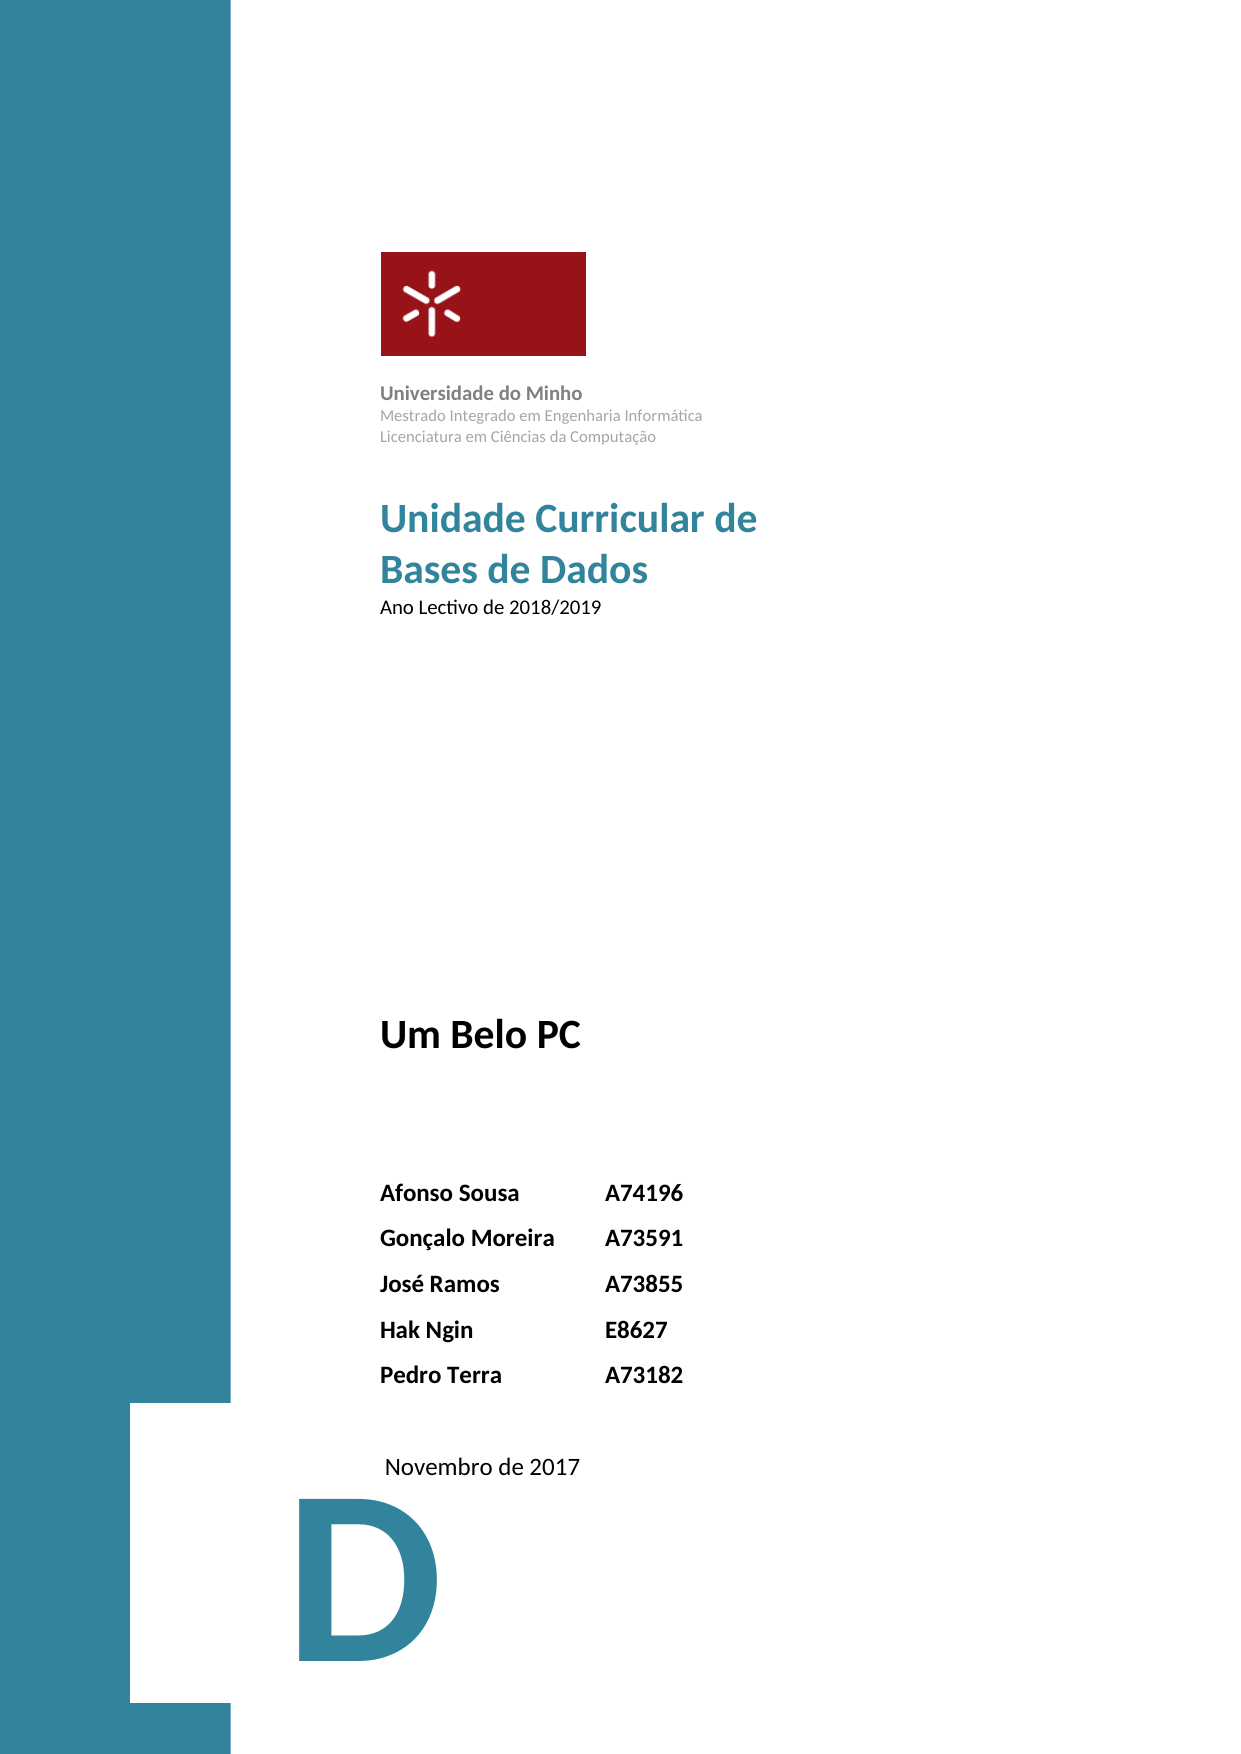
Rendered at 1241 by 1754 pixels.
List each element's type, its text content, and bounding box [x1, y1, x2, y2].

picture [380, 252, 586, 356]
text Pedro Terra A73182 [380, 1360, 893, 1390]
text Bases de Dados [380, 543, 1006, 594]
text Universidade do Minho [380, 380, 1006, 406]
text Gonçalo Moreira A73591 [380, 1222, 893, 1253]
text BD [145, 1418, 490, 1688]
text José Ramos A73855 [380, 1268, 893, 1299]
text Novembro de 2017 [380, 1451, 893, 1478]
text Mestrado Integrado em Engenharia Informática [380, 406, 1006, 426]
text Licenciatura em Ciências da Computação [380, 426, 1006, 446]
text Unidade Curricular de [380, 492, 1006, 543]
text Um Belo PC [380, 1008, 1062, 1049]
text Hak Ngin E8627 [380, 1314, 893, 1344]
text Afonso Sousa A74196 [380, 1177, 893, 1207]
text Ano Lectivo de 2018/2019 [380, 594, 1006, 619]
